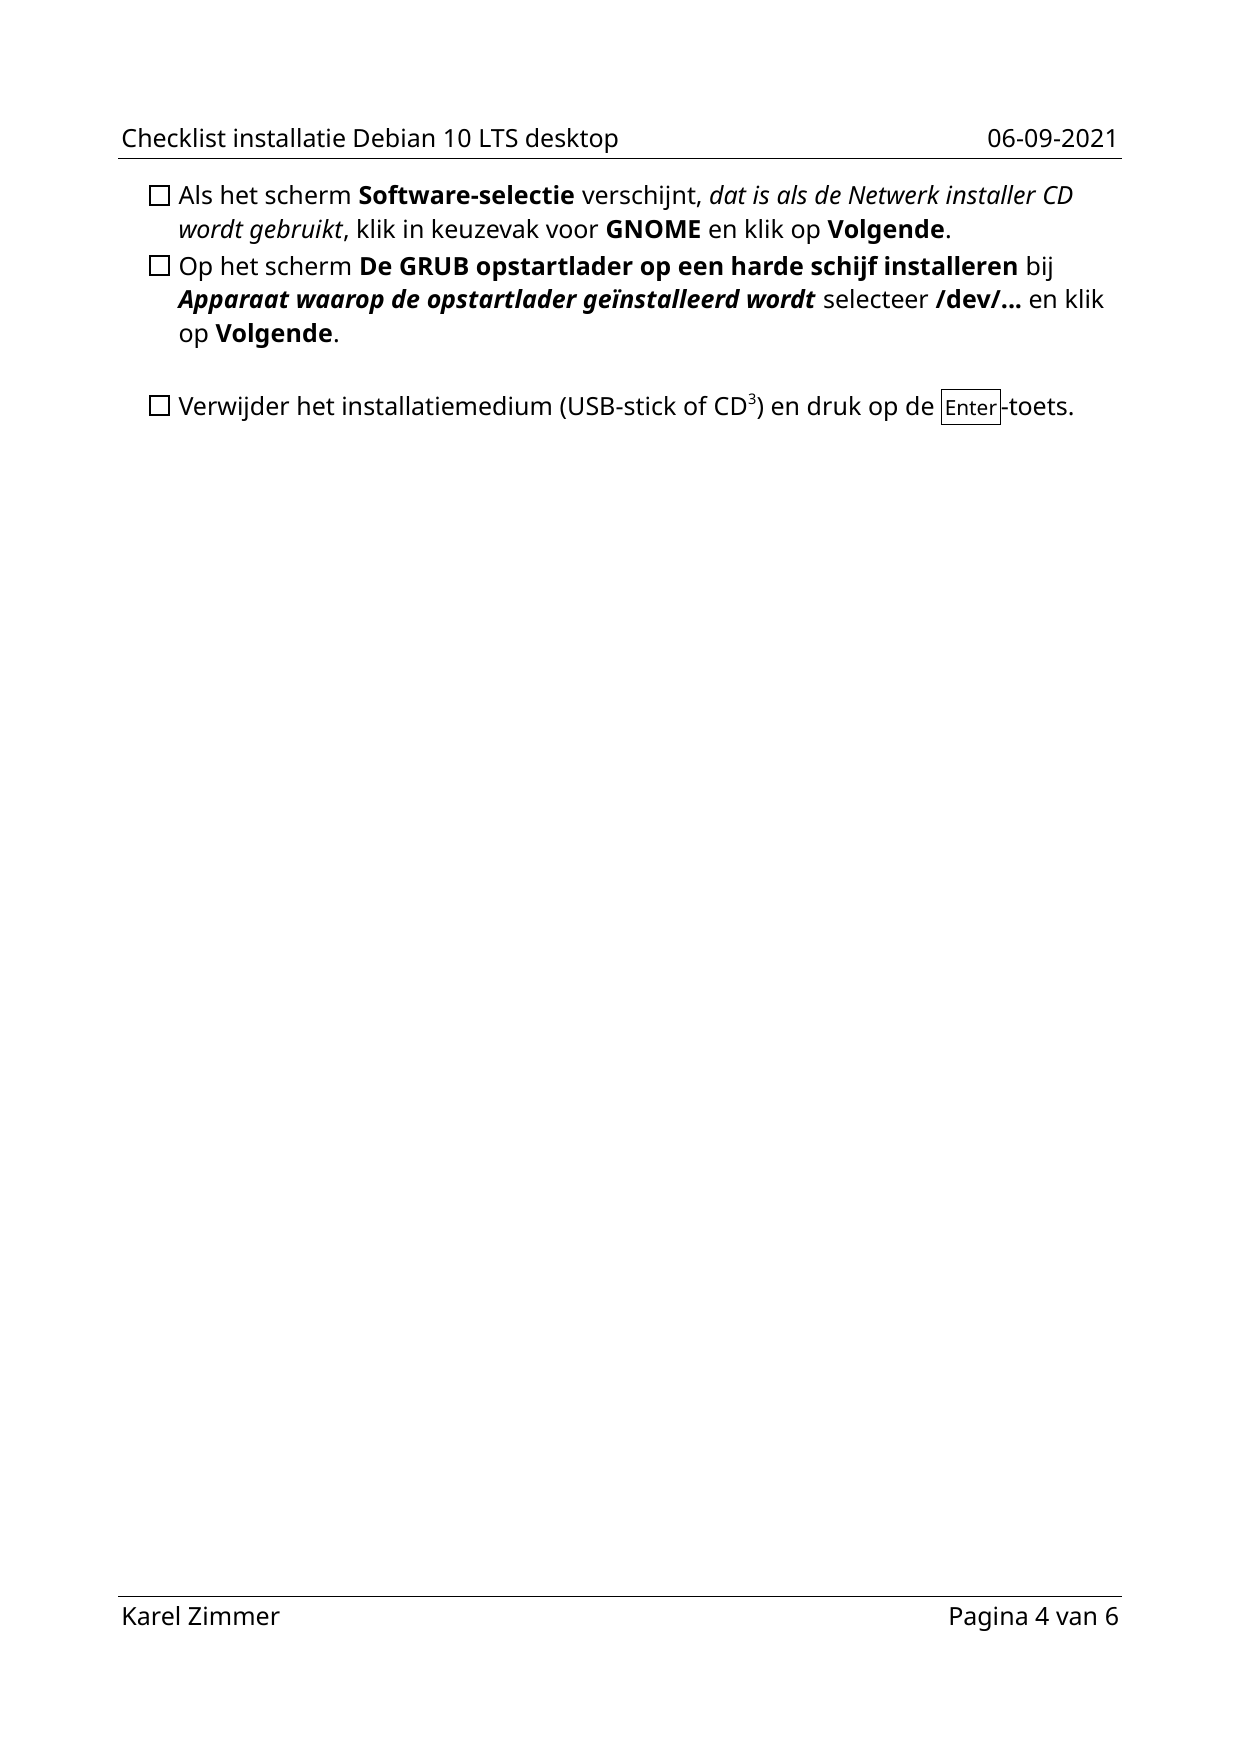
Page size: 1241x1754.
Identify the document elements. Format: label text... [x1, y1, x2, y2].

table_cell [141, 388, 177, 426]
table_cell [177, 351, 1121, 388]
table_cell Verwijder het installatiemedium (USB-stick of CD3) en druk op de Enter-toets. [177, 388, 1121, 426]
table_cell [141, 177, 177, 247]
table_cell [141, 247, 177, 351]
table_cell Op het scherm De GRUB opstartlader op een harde schijf installeren bij Apparaat waarop de opstartlader geïnstalleerd wordt selecteer /dev/... en klik op Volgende. [177, 247, 1121, 351]
table_cell Als het scherm Software-selectie verschijnt, dat is als de Netwerk installer CD wordt gebruikt, klik in keuzevak voor GNOME en klik op Volgende. [177, 177, 1121, 247]
table_cell [141, 351, 177, 388]
